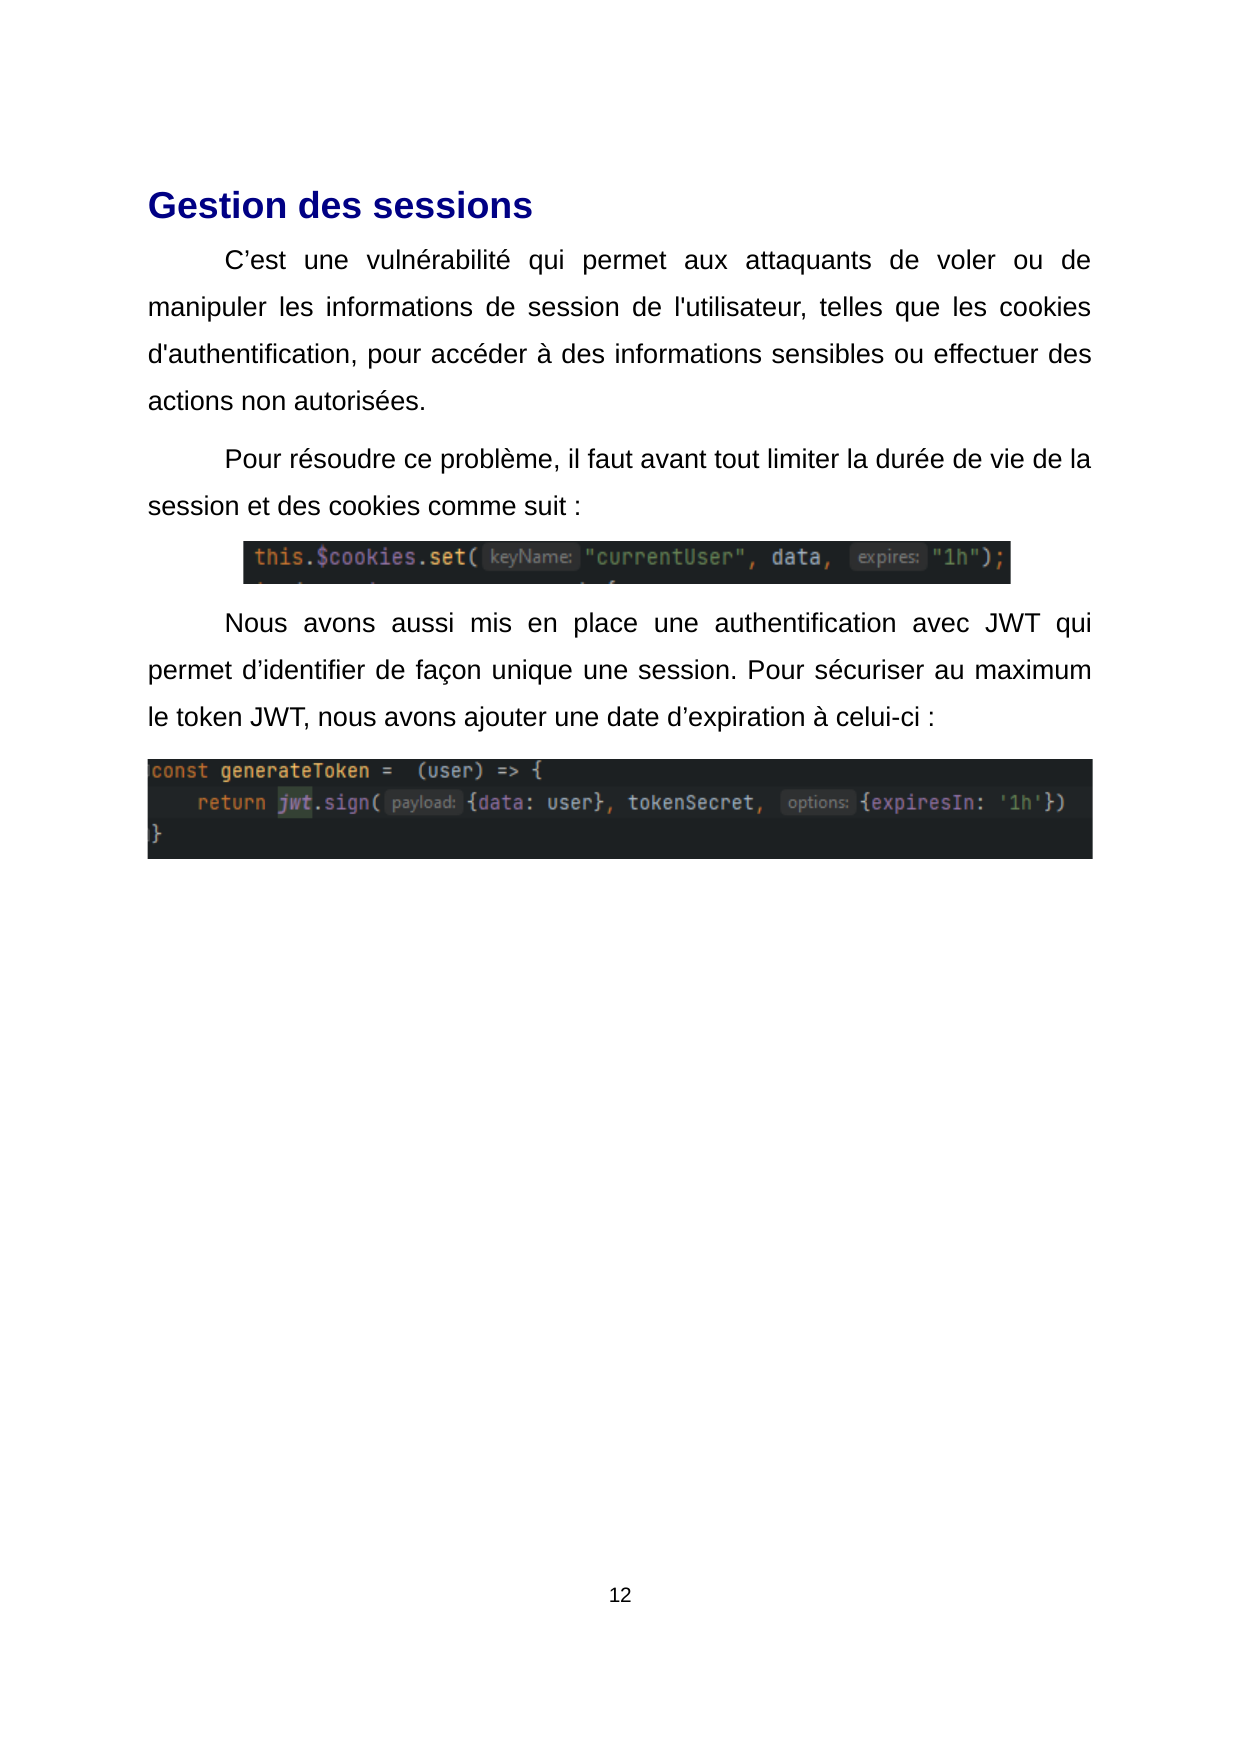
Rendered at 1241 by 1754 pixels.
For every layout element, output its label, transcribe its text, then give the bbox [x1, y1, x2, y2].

text Nous avons aussi mis en place une authentification avec JWT qui permet d’identifier de façon unique une session. Pour sécuriser au maximum le token JWT, nous avons ajouter une date d’expiration à celui-ci : [148, 607, 1093, 732]
text C’est une vulnérabilité qui permet aux attaquants de voler ou de manipuler les informations de session de l'utilisateur, telles que les cookies d'authentification, pour accéder à des informations sensibles ou effectuer des actions non autorisées. [148, 244, 1093, 416]
picture [147, 759, 1093, 859]
text Pour résoudre ce problème, il faut avant tout limiter la durée de vie de la session et des cookies comme suit : [148, 443, 1093, 521]
subtitle Gestion des sessions [148, 183, 1093, 226]
picture [243, 541, 1011, 584]
